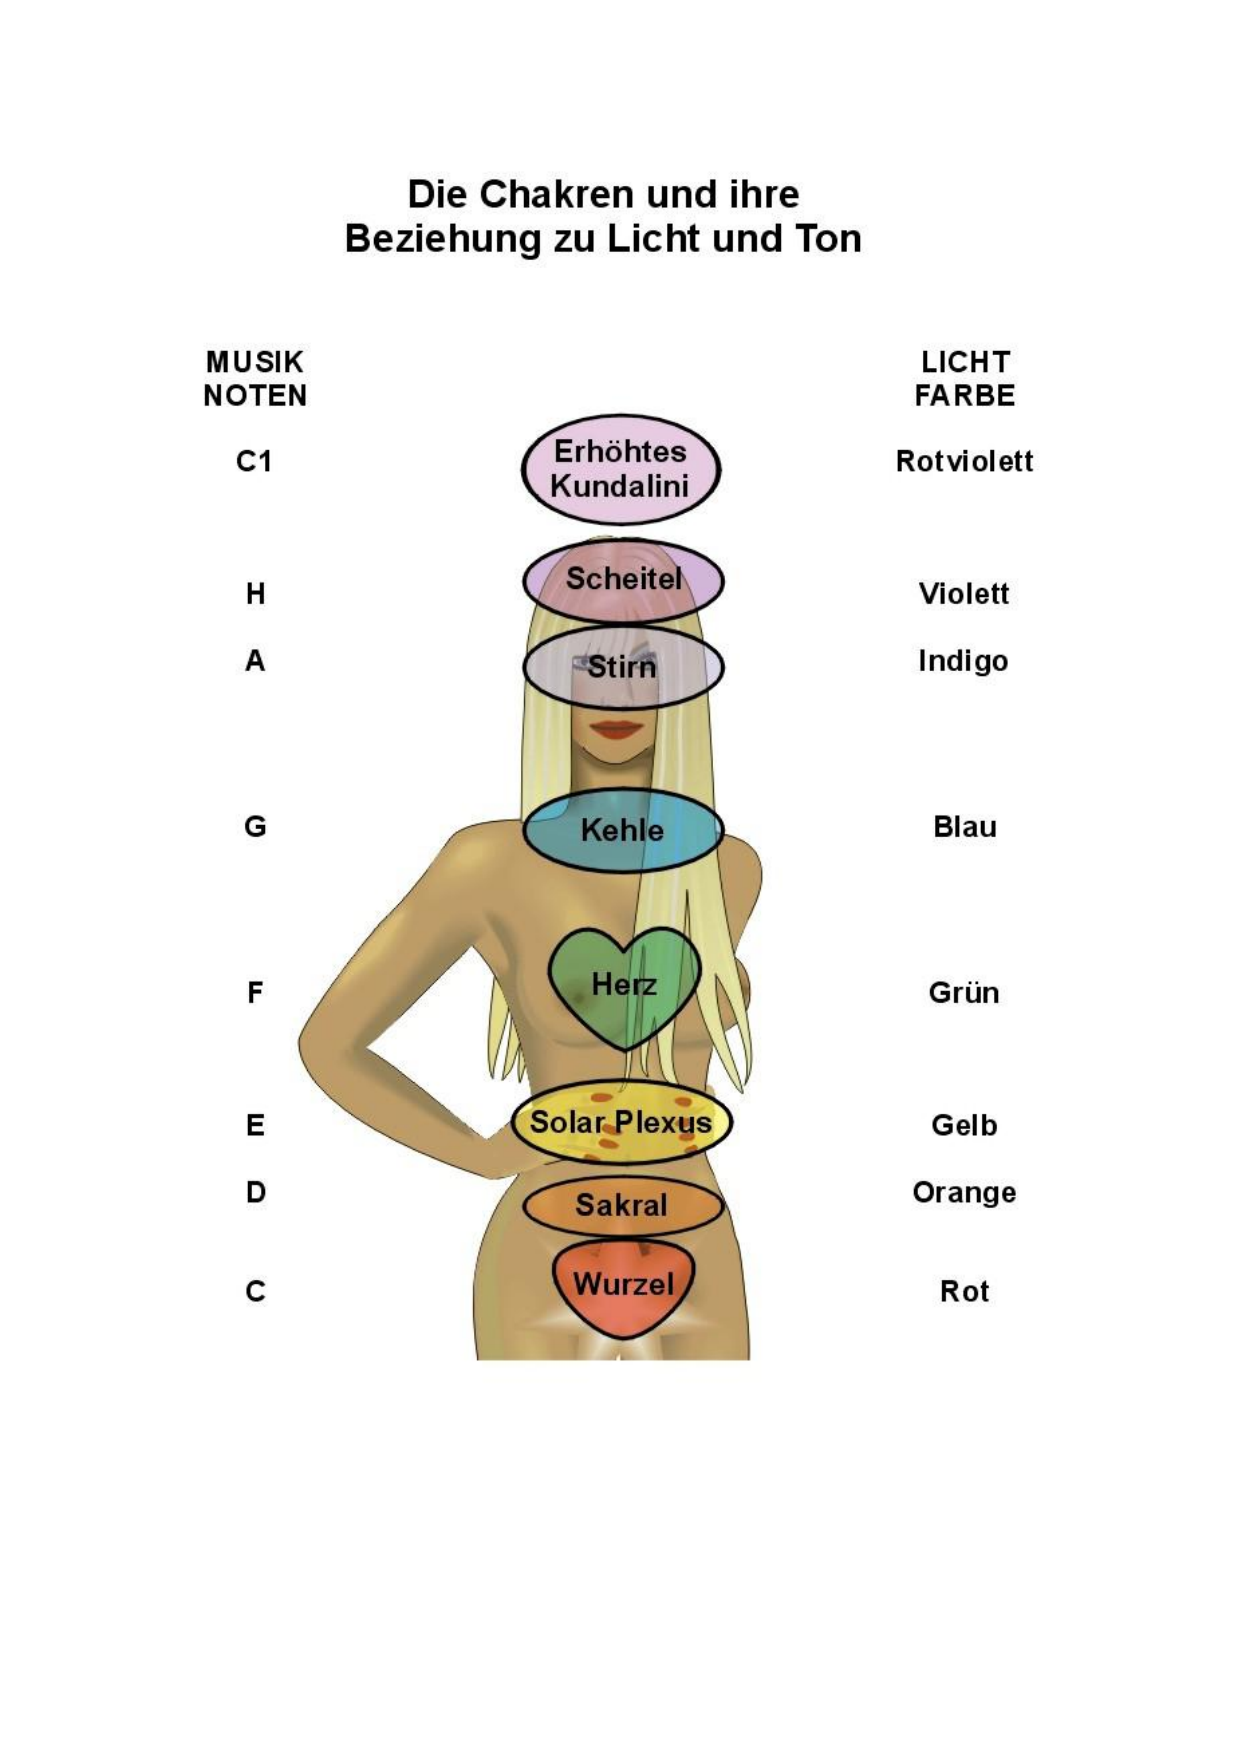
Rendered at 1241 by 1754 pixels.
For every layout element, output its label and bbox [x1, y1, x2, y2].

picture [118, 118, 1123, 1453]
